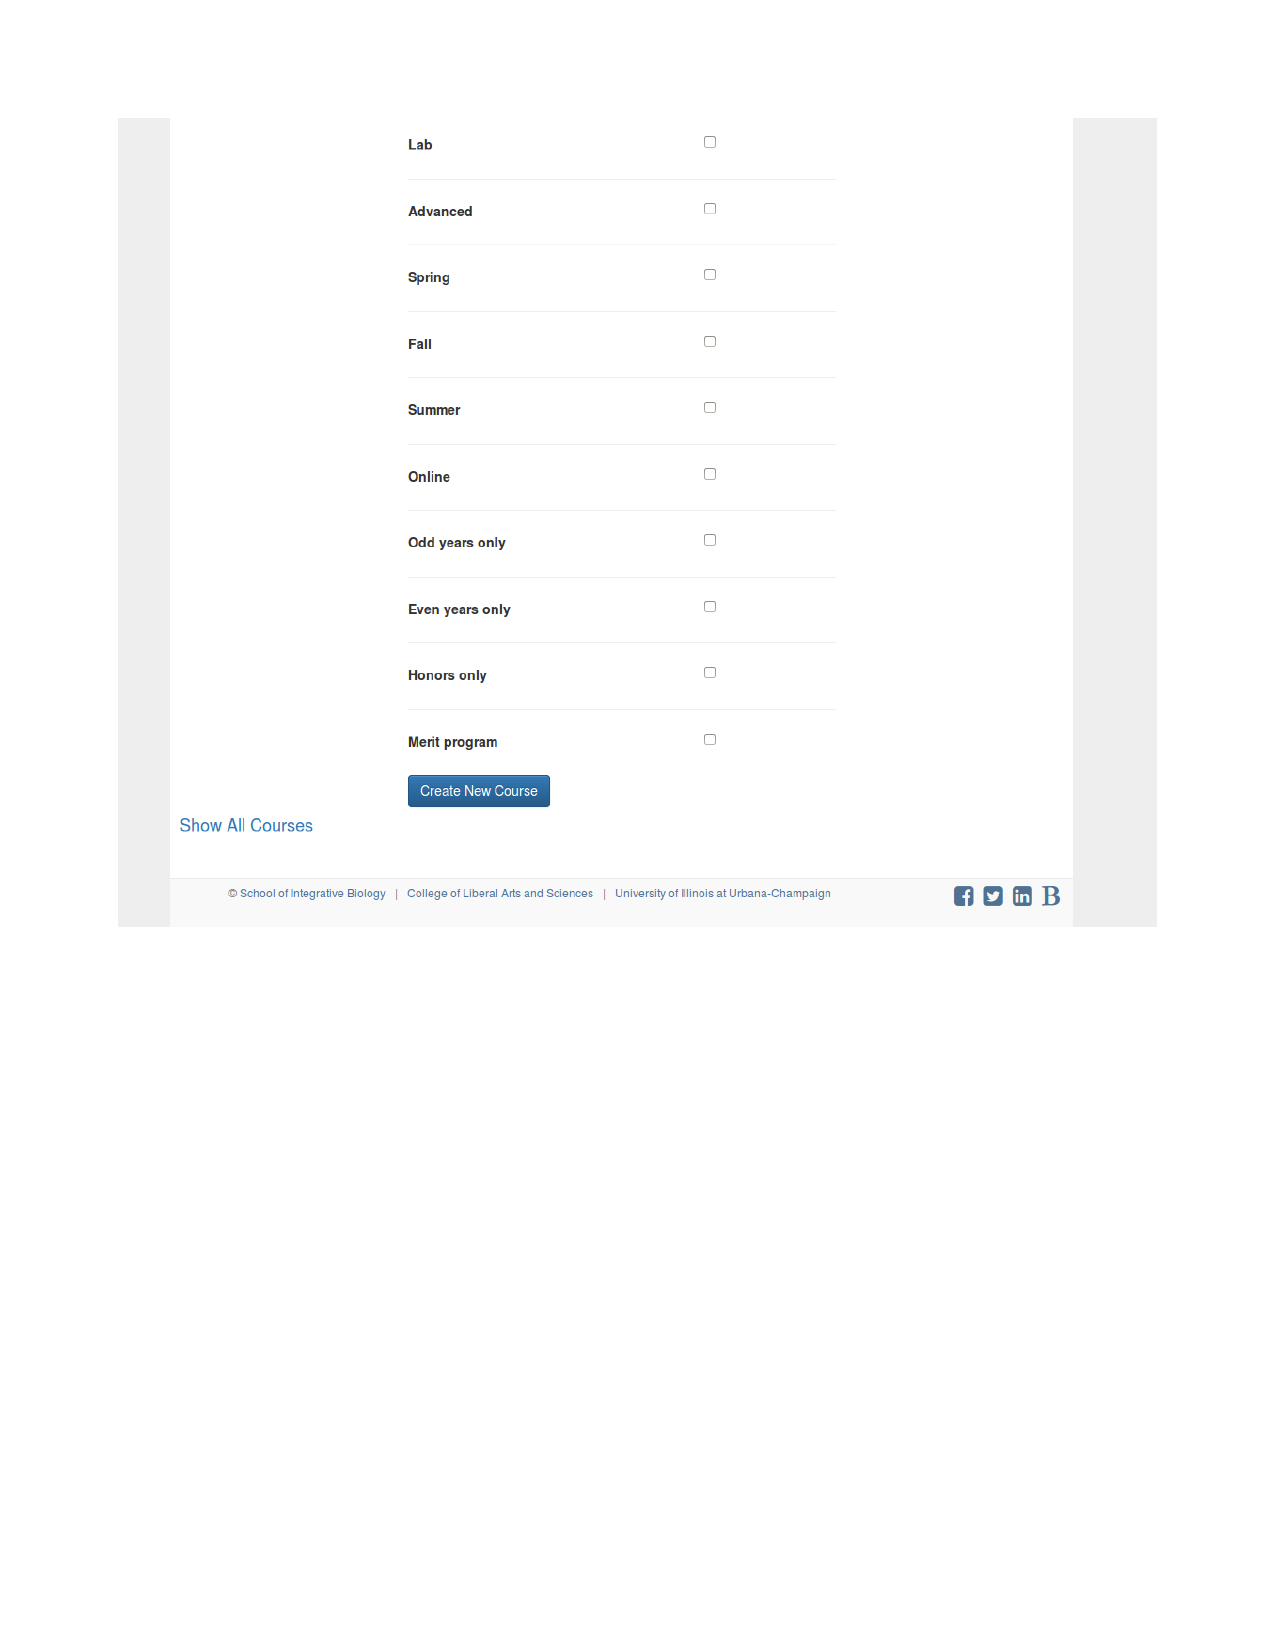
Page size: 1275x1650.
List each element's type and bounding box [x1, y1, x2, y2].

picture [118, 118, 1157, 927]
